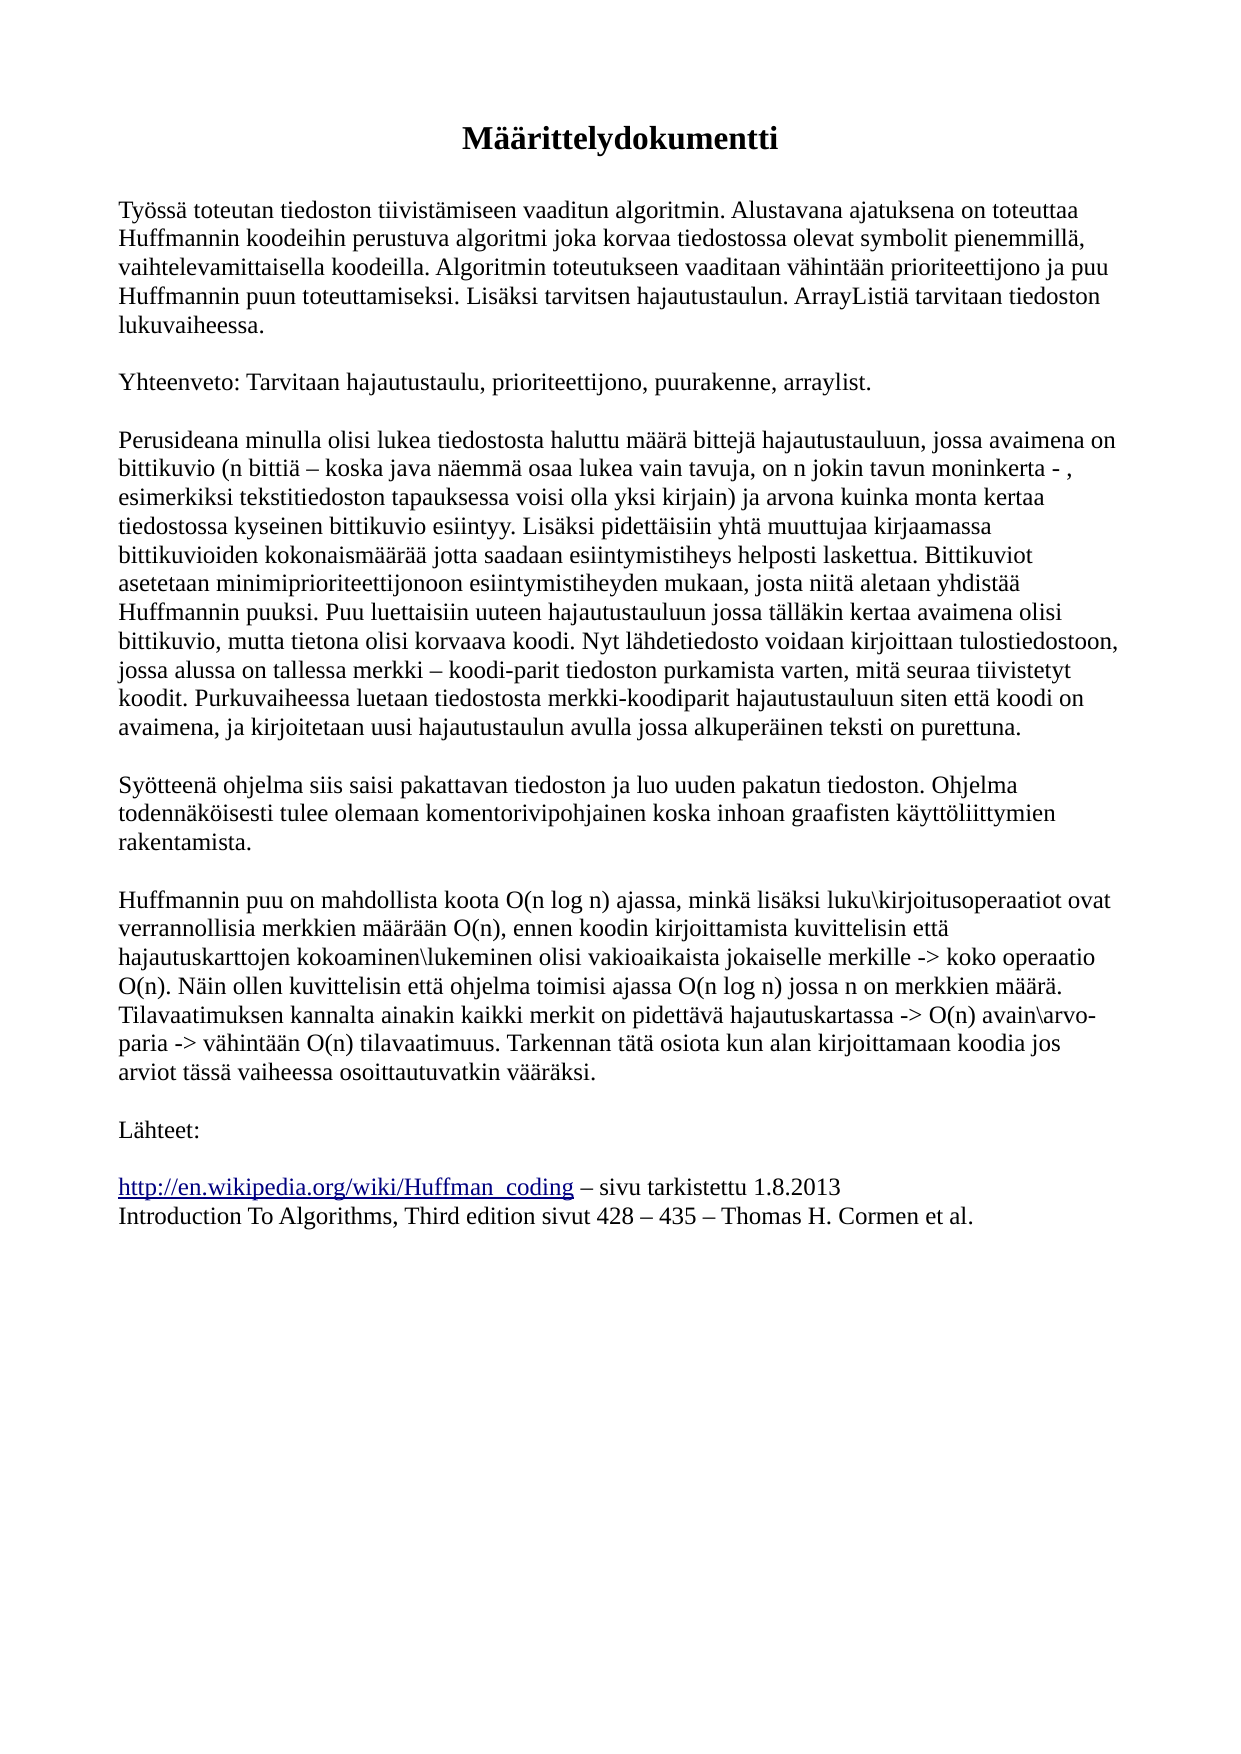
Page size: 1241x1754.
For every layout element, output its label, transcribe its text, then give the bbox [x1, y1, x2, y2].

text Perusideana minulla olisi lukea tiedostosta haluttu määrä bittejä hajautustauluun, jossa avaimena on bittikuvio (n bittiä – koska java näemmä osaa lukea vain tavuja, on n jokin tavun moninkerta - , esimerkiksi tekstitiedoston tapauksessa voisi olla yksi kirjain) ja arvona kuinka monta kertaa tiedostossa kyseinen bittikuvio esiintyy. Lisäksi pidettäisiin yhtä muuttujaa kirjaamassa bittikuvioiden kokonaismäärää jotta saadaan esiintymistiheys helposti laskettua. Bittikuviot asetetaan minimiprioriteettijonoon esiintymistiheyden mukaan, josta niitä aletaan yhdistää Huffmannin puuksi. Puu luettaisiin uuteen hajautustauluun jossa tälläkin kertaa avaimena olisi bittikuvio, mutta tietona olisi korvaava koodi. Nyt lähdetiedosto voidaan kirjoittaan tulostiedostoon, jossa alussa on tallessa merkki – koodi-parit tiedoston purkamista varten, mitä seuraa tiivistetyt koodit. Purkuvaiheessa luetaan tiedostosta merkki-koodiparit hajautustauluun siten että koodi on avaimena, ja kirjoitetaan uusi hajautustaulun avulla jossa alkuperäinen teksti on purettuna. [118, 425, 1122, 741]
text Lähteet: [118, 1115, 1122, 1143]
text Työssä toteutan tiedoston tiivistämiseen vaaditun algoritmin. Alustavana ajatuksena on toteuttaa Huffmannin koodeihin perustuva algoritmi joka korvaa tiedostossa olevat symbolit pienemmillä, vaihtelevamittaisella koodeilla. Algoritmin toteutukseen vaaditaan vähintään prioriteettijono ja puu Huffmannin puun toteuttamiseksi. Lisäksi tarvitsen hajautustaulun. ArrayListiä tarvitaan tiedoston lukuvaiheessa. [118, 195, 1122, 338]
text Huffmannin puu on mahdollista koota O(n log n) ajassa, minkä lisäksi luku\kirjoitusoperaatiot ovat verrannollisia merkkien määrään O(n), ennen koodin kirjoittamista kuvittelisin että hajautuskarttojen kokoaminen\lukeminen olisi vakioaikaista jokaiselle merkille -> koko operaatio O(n). Näin ollen kuvittelisin että ohjelma toimisi ajassa O(n log n) jossa n on merkkien määrä. Tilavaatimuksen kannalta ainakin kaikki merkit on pidettävä hajautuskartassa -> O(n) avain\arvo-paria -> vähintään O(n) tilavaatimuus. Tarkennan tätä osiota kun alan kirjoittamaan koodia jos arviot tässä vaiheessa osoittautuvatkin vääräksi. [118, 885, 1122, 1086]
text Määrittelydokumentti [118, 118, 1122, 156]
text Yhteenveto: Tarvitaan hajautustaulu, prioriteettijono, puurakenne, arraylist. [118, 367, 1122, 396]
text Introduction To Algorithms, Third edition sivut 428 – 435 – Thomas H. Cormen et al. [118, 1201, 1122, 1230]
text http://en.wikipedia.org/wiki/Huffman_coding – sivu tarkistettu 1.8.2013 [118, 1172, 1122, 1201]
text Syötteenä ohjelma siis saisi pakattavan tiedoston ja luo uuden pakatun tiedoston. Ohjelma todennäköisesti tulee olemaan komentorivipohjainen koska inhoan graafisten käyttöliittymien rakentamista. [118, 770, 1122, 856]
